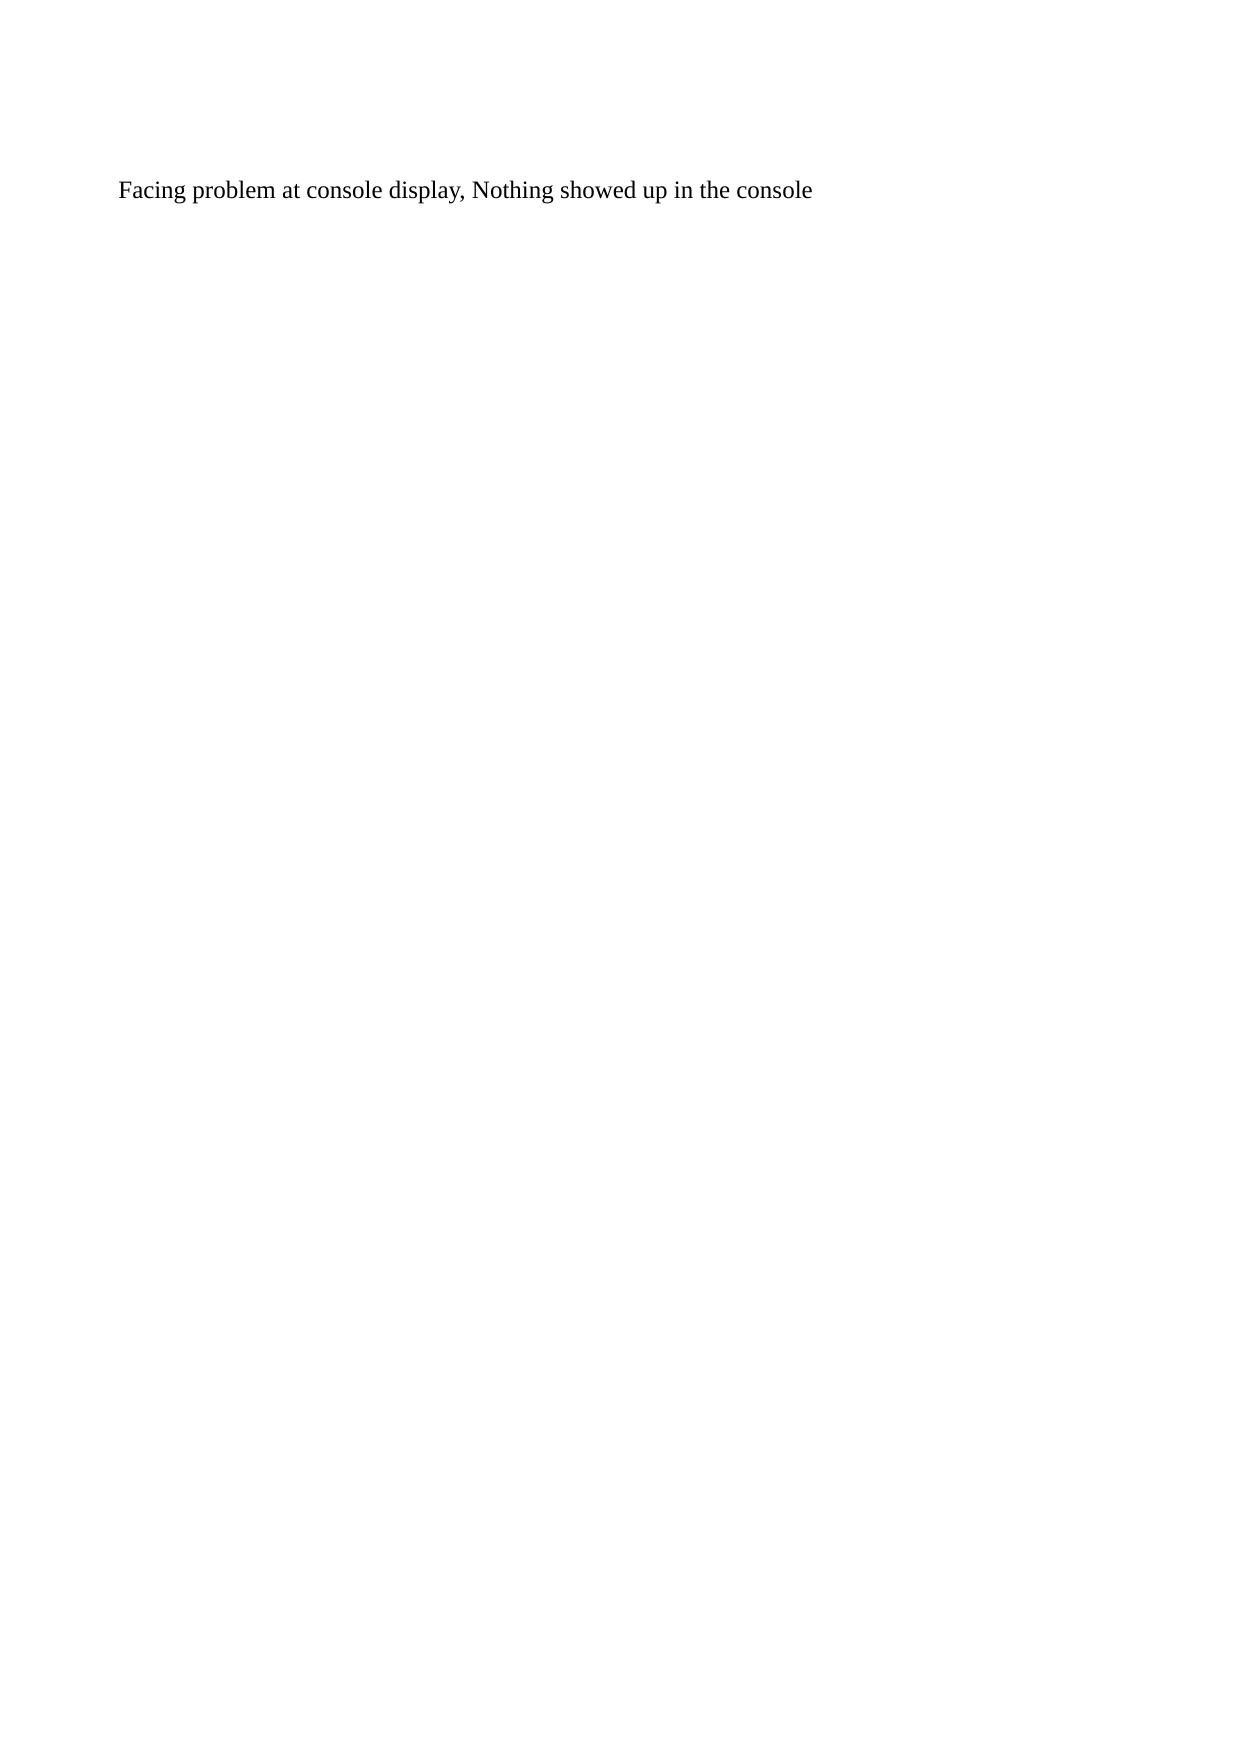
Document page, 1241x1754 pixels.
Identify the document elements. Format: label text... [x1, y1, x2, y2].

text Facing problem at console display, Nothing showed up in the console [118, 176, 1122, 204]
